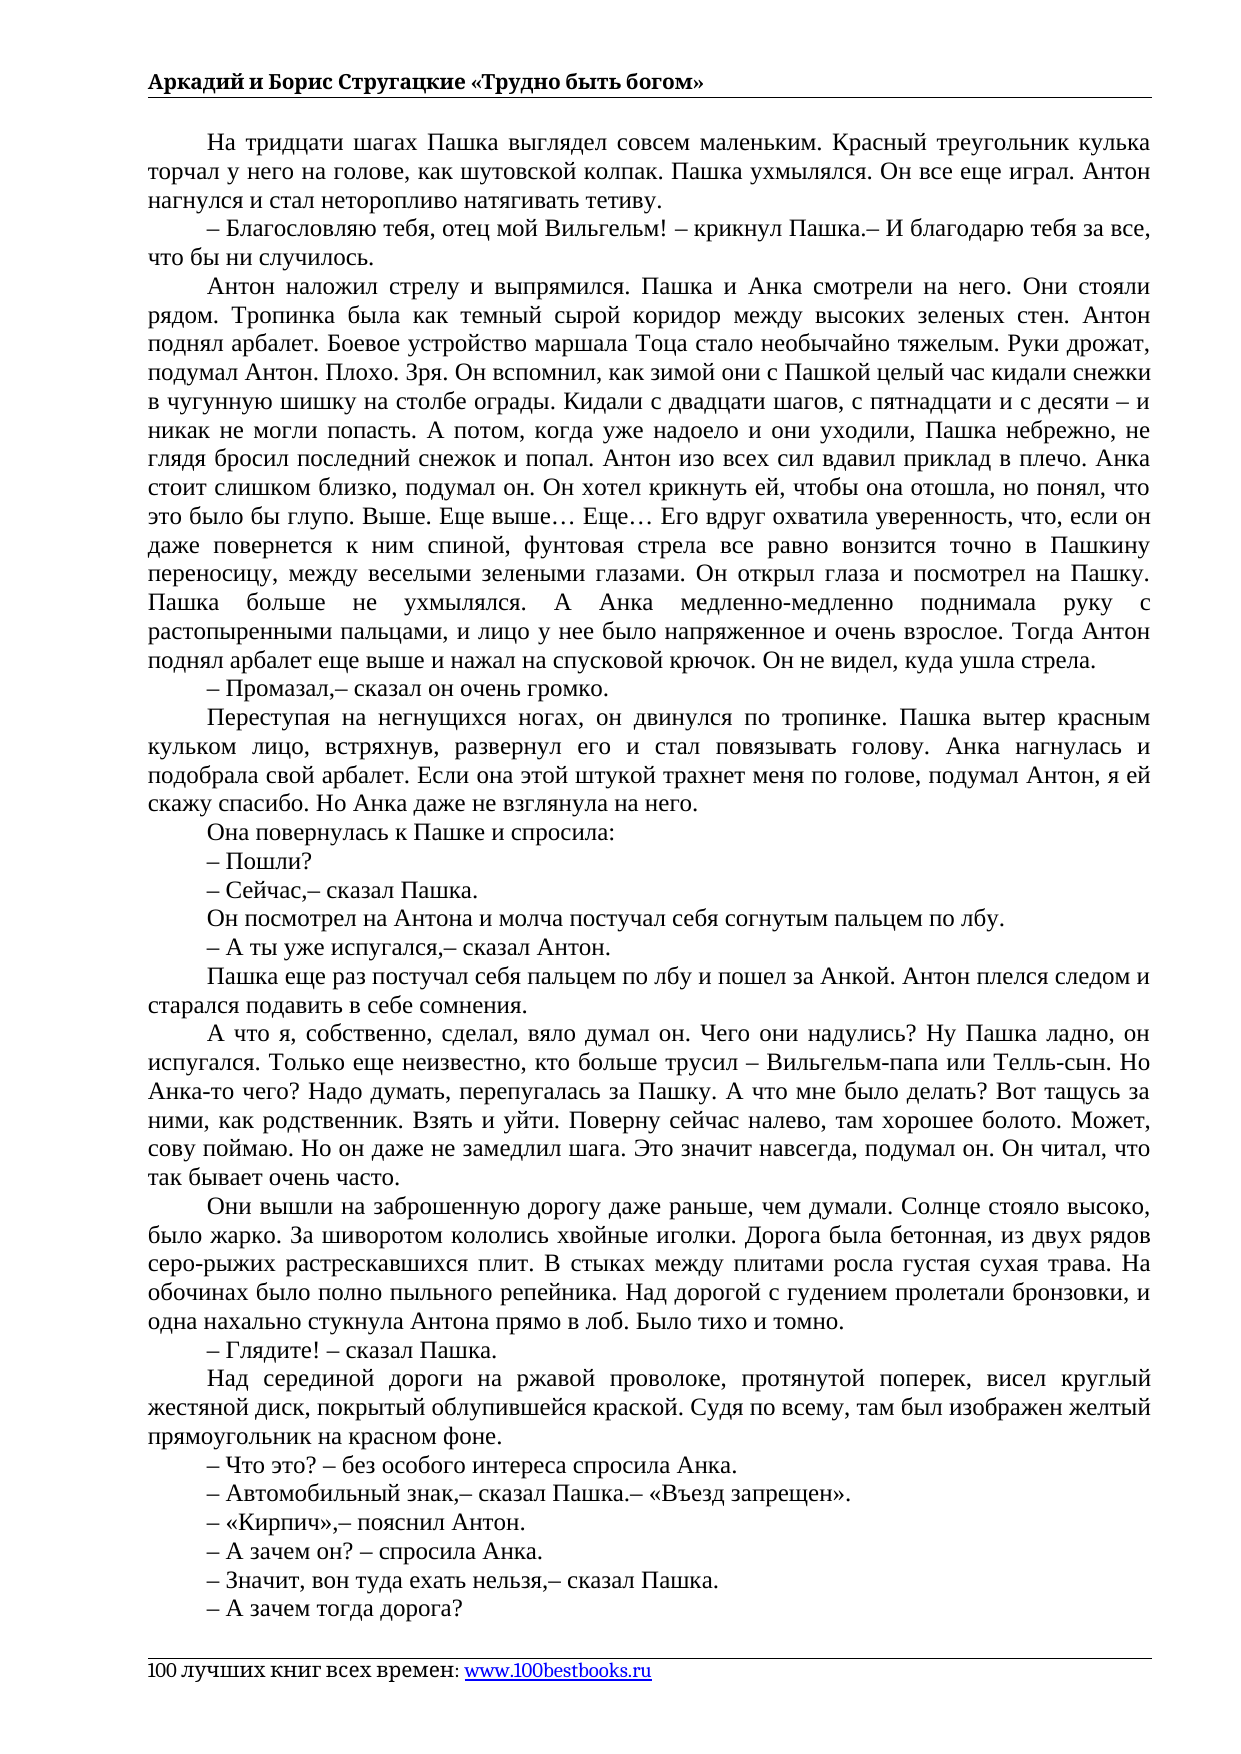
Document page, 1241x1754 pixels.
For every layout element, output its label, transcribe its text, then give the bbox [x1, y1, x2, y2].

text – Благословляю тебя, отец мой Вильгельм! – крикнул Пашка.– И благодарю тебя за все, что бы ни случилось. [148, 213, 1152, 271]
text – «Кирпич»,– пояснил Антон. [148, 1507, 1152, 1536]
text А что я, собственно, сделал, вяло думал он. Чего они надулись? Ну Пашка ладно, он испугался. Только еще неизвестно, кто больше трусил – Вильгельм-папа или Телль-сын. Но Анка-то чего? Надо думать, перепугалась за Пашку. А что мне было делать? Вот тащусь за ними, как родственник. Взять и уйти. Поверну сейчас налево, там хорошее болото. Может, сову поймаю. Но он даже не замедлил шага. Это значит навсегда, подумал он. Он читал, что так бывает очень часто. [148, 1018, 1152, 1191]
text – А зачем тогда дорога? [148, 1593, 1152, 1622]
text – Промазал,– сказал он очень громко. [148, 673, 1152, 702]
text – Значит, вон туда ехать нельзя,– сказал Пашка. [148, 1565, 1152, 1593]
text – Пошли? [148, 846, 1152, 875]
text Она повернулась к Пашке и спросила: [148, 817, 1152, 846]
text Антон наложил стрелу и выпрямился. Пашка и Анка смотрели на него. Они стояли рядом. Тропинка была как темный сырой коридор между высоких зеленых стен. Антон поднял арбалет. Боевое устройство маршала Тоца стало необычайно тяжелым. Руки дрожат, подумал Антон. Плохо. Зря. Он вспомнил, как зимой они с Пашкой целый час кидали снежки в чугунную шишку на столбе ограды. Кидали с двадцати шагов, с пятнадцати и с десяти – и никак не могли попасть. А потом, когда уже надоело и они уходили, Пашка небрежно, не глядя бросил последний снежок и попал. Антон изо всех сил вдавил приклад в плечо. Анка стоит слишком близко, подумал он. Он хотел крикнуть ей, чтобы она отошла, но понял, что это было бы глупо. Выше. Еще выше… Еще… Его вдруг охватила уверенность, что, если он даже повернется к ним спиной, фунтовая стрела все равно вонзится точно в Пашкину переносицу, между веселыми зелеными глазами. Он открыл глаза и посмотрел на Пашку. Пашка больше не ухмылялся. А Анка медленно-медленно поднимала руку с растопыренными пальцами, и лицо у нее было напряженное и очень взрослое. Тогда Антон поднял арбалет еще выше и нажал на спусковой крючок. Он не видел, куда ушла стрела. [148, 271, 1152, 673]
text Пашка еще раз постучал себя пальцем по лбу и пошел за Анкой. Антон плелся следом и старался подавить в себе сомнения. [148, 961, 1152, 1018]
text Они вышли на заброшенную дорогу даже раньше, чем думали. Солнце стояло высоко, было жарко. За шиворотом кололись хвойные иголки. Дорога была бетонная, из двух рядов серо-рыжих растрескавшихся плит. В стыках между плитами росла густая сухая трава. На обочинах было полно пыльного репейника. Над дорогой с гудением пролетали бронзовки, и одна нахально стукнула Антона прямо в лоб. Было тихо и томно. [148, 1191, 1152, 1335]
text – А зачем он? – спросила Анка. [148, 1536, 1152, 1565]
text – А ты уже испугался,– сказал Антон. [148, 932, 1152, 961]
text На тридцати шагах Пашка выглядел совсем маленьким. Красный треугольник кулька торчал у него на голове, как шутовской колпак. Пашка ухмылялся. Он все еще играл. Антон нагнулся и стал неторопливо натягивать тетиву. [148, 127, 1152, 213]
text – Сейчас,– сказал Пашка. [148, 875, 1152, 903]
text Переступая на негнущихся ногах, он двинулся по тропинке. Пашка вытер красным кульком лицо, встряхнув, развернул его и стал повязывать голову. Анка нагнулась и подобрала свой арбалет. Если она этой штукой трахнет меня по голове, подумал Антон, я ей скажу спасибо. Но Анка даже не взглянула на него. [148, 702, 1152, 817]
text – Автомобильный знак,– сказал Пашка.– «Въезд запрещен». [148, 1478, 1152, 1507]
text – Глядите! – сказал Пашка. [148, 1335, 1152, 1363]
text Над серединой дороги на ржавой проволоке, протянутой поперек, висел круглый жестяной диск, покрытый облупившейся краской. Судя по всему, там был изображен желтый прямоугольник на красном фоне. [148, 1363, 1152, 1450]
text – Что это? – без особого интереса спросила Анка. [148, 1450, 1152, 1478]
text Он посмотрел на Антона и молча постучал себя согнутым пальцем по лбу. [148, 903, 1152, 932]
